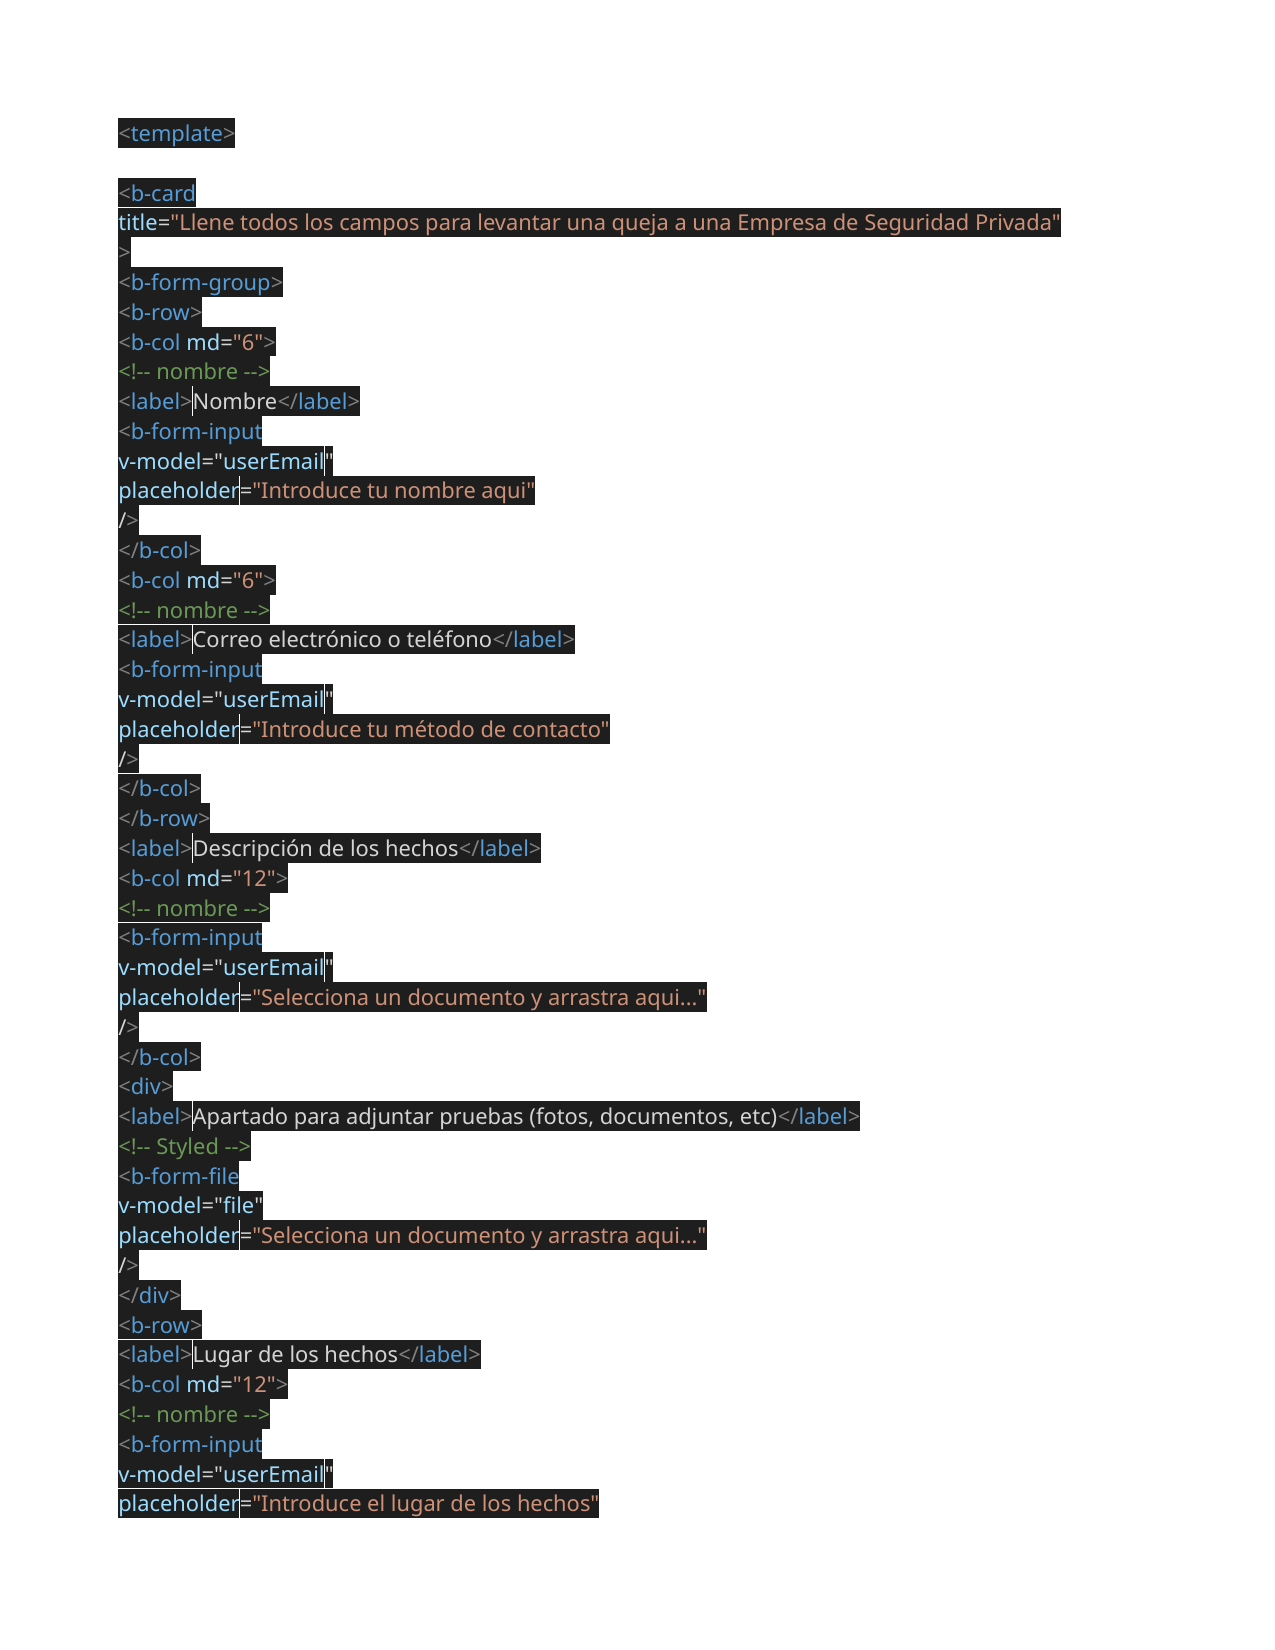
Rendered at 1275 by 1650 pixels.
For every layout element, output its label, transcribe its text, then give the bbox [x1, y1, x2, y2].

text <!-- nombre --> [118, 356, 1157, 386]
text placeholder="Selecciona un documento y arrastra aqui..." [118, 1220, 1157, 1250]
text <label>Descripción de los hechos</label> [118, 833, 1157, 863]
text placeholder="Introduce tu nombre aqui" [118, 476, 1157, 505]
text <b-form-group> [118, 267, 1157, 297]
text <div> [118, 1071, 1157, 1101]
text </div> [118, 1280, 1157, 1310]
text <label>Lugar de los hechos</label> [118, 1339, 1157, 1369]
text <b-form-input [118, 922, 1157, 952]
text <b-form-file [118, 1161, 1157, 1191]
text <b-form-input [118, 416, 1157, 446]
text <label>Apartado para adjuntar pruebas (fotos, documentos, etc)</label> [118, 1101, 1157, 1131]
text <!-- Styled --> [118, 1131, 1157, 1161]
text /> [118, 744, 1157, 773]
text <b-col md="12"> [118, 863, 1157, 893]
text <label>Nombre</label> [118, 386, 1157, 416]
text /> [118, 505, 1157, 535]
text <b-row> [118, 297, 1157, 327]
text v-model="userEmail" [118, 952, 1157, 982]
text v-model="userEmail" [118, 684, 1157, 714]
text </b-row> [118, 803, 1157, 833]
text </b-col> [118, 535, 1157, 565]
text v-model="userEmail" [118, 1459, 1157, 1488]
text <b-col md="6"> [118, 565, 1157, 595]
text <b-row> [118, 1310, 1157, 1339]
text <!-- nombre --> [118, 1399, 1157, 1429]
text <b-form-input [118, 1429, 1157, 1459]
text placeholder="Introduce el lugar de los hechos" [118, 1488, 1157, 1518]
text v-model="file" [118, 1191, 1157, 1220]
text > [118, 237, 1157, 267]
text v-model="userEmail" [118, 446, 1157, 476]
text placeholder="Introduce tu método de contacto" [118, 714, 1157, 744]
text <label>Correo electrónico o teléfono</label> [118, 624, 1157, 654]
text <b-col md="12"> [118, 1369, 1157, 1399]
text /> [118, 1012, 1157, 1042]
text </b-col> [118, 1042, 1157, 1071]
text <template> [118, 118, 1157, 148]
text <b-card [118, 178, 1157, 207]
text placeholder="Selecciona un documento y arrastra aqui..." [118, 982, 1157, 1012]
text <b-col md="6"> [118, 327, 1157, 356]
text <!-- nombre --> [118, 595, 1157, 624]
text <!-- nombre --> [118, 893, 1157, 922]
text </b-col> [118, 773, 1157, 803]
text title="Llene todos los campos para levantar una queja a una Empresa de Seguridad Privada" [118, 207, 1157, 237]
text /> [118, 1250, 1157, 1280]
text <b-form-input [118, 654, 1157, 684]
